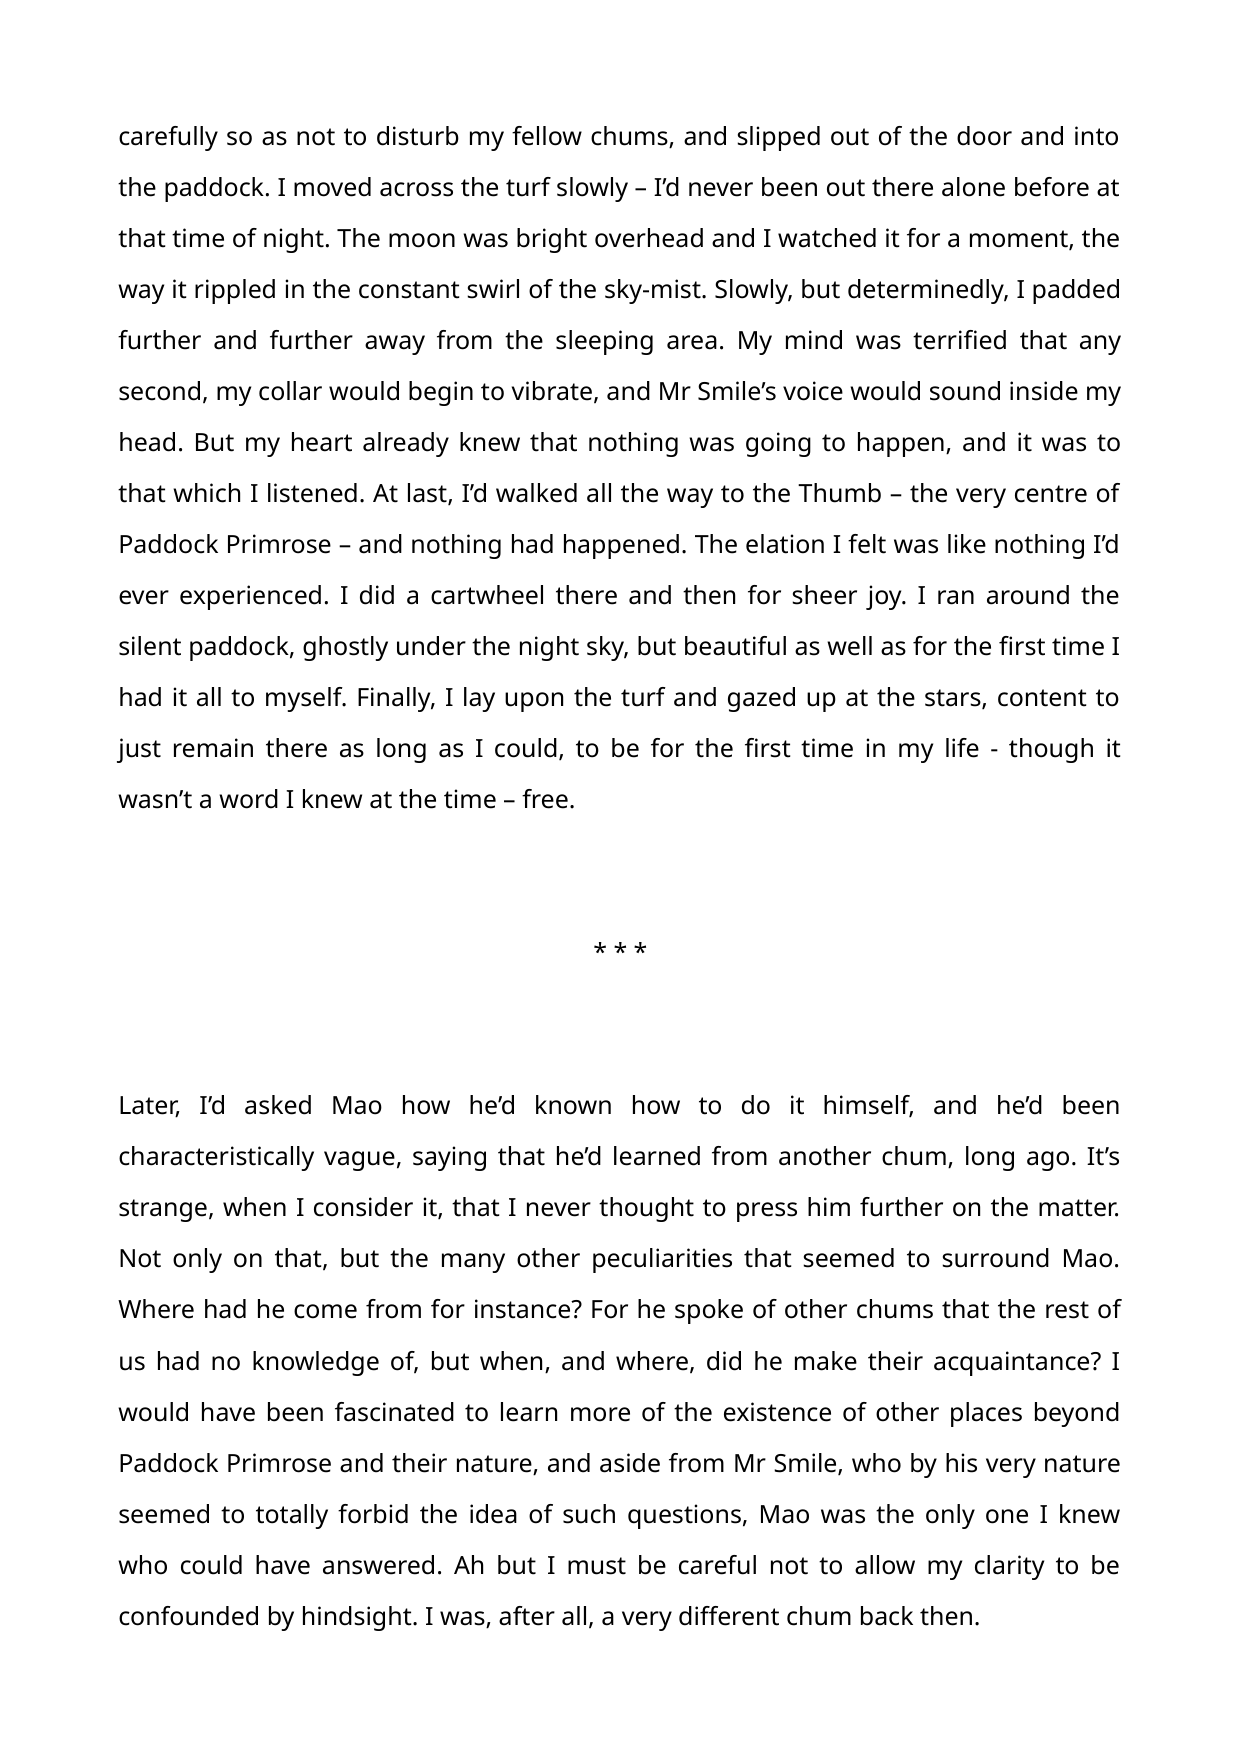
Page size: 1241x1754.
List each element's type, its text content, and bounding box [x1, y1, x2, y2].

text carefully so as not to disturb my fellow chums, and slipped out of the door and into the paddock. I moved across the turf slowly – I’d never been out there alone before at that time of night. The moon was bright overhead and I watched it for a moment, the way it rippled in the constant swirl of the sky-mist. Slowly, but determinedly, I padded further and further away from the sleeping area. My mind was terrified that any second, my collar would begin to vibrate, and Mr Smile’s voice would sound inside my head. But my heart already knew that nothing was going to happen, and it was to that which I listened. At last, I’d walked all the way to the Thumb – the very centre of Paddock Primrose – and nothing had happened. The elation I felt was like nothing I’d ever experienced. I did a cartwheel there and then for sheer joy. I ran around the silent paddock, ghostly under the night sky, but beautiful as well as for the first time I had it all to myself. Finally, I lay upon the turf and gazed up at the stars, content to just remain there as long as I could, to be for the first time in my life - though it wasn’t a word I knew at the time – free. [118, 118, 1122, 816]
text * * * [118, 935, 1122, 969]
text Later, I’d asked Mao how he’d known how to do it himself, and he’d been characteristically vague, saying that he’d learned from another chum, long ago. It’s strange, when I consider it, that I never thought to press him further on the matter. Not only on that, but the many other peculiarities that seemed to surround Mao. Where had he come from for instance? For he spoke of other chums that the rest of us had no knowledge of, but when, and where, did he make their acquaintance? I would have been fascinated to learn more of the existence of other places beyond Paddock Primrose and their nature, and aside from Mr Smile, who by his very nature seemed to totally forbid the idea of such questions, Mao was the only one I knew who could have answered. Ah but I must be careful not to allow my clarity to be confounded by hindsight. I was, after all, a very different chum back then. [118, 1088, 1122, 1632]
